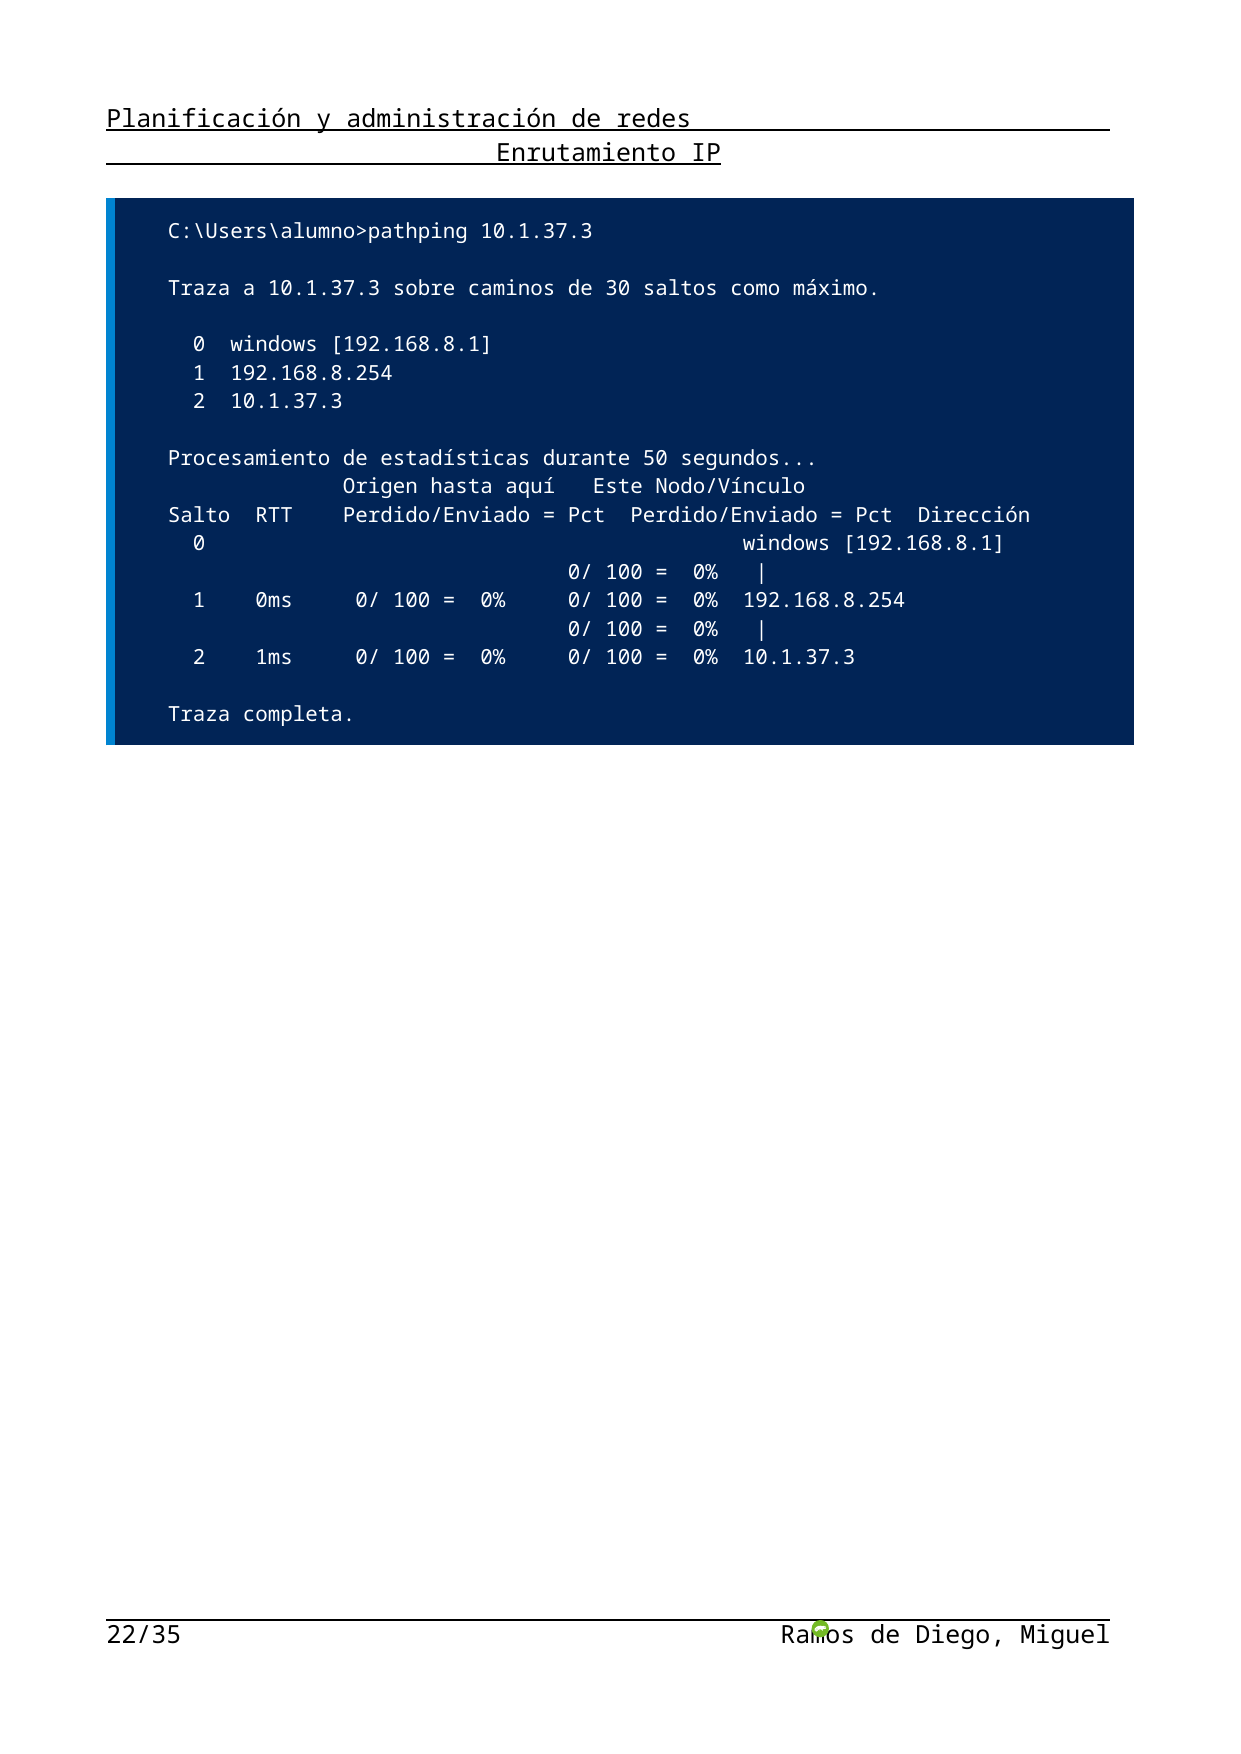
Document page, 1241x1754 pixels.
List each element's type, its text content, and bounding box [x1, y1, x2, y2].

text Traza completa. [115, 699, 1134, 745]
text Traza a 10.1.37.3 sobre caminos de 30 saltos como máximo. [115, 273, 1134, 301]
text C:\Users\alumno>pathping 10.1.37.3 [115, 198, 1134, 244]
text 1 192.168.8.254 [115, 358, 1134, 386]
text 0/ 100 = 0% | [115, 614, 1134, 642]
text 0 windows [192.168.8.1] [115, 329, 1134, 358]
text 0 windows [192.168.8.1] [115, 528, 1134, 557]
text 1 0ms 0/ 100 = 0% 0/ 100 = 0% 192.168.8.254 [115, 585, 1134, 614]
text 0/ 100 = 0% | [115, 557, 1134, 585]
text 2 1ms 0/ 100 = 0% 0/ 100 = 0% 10.1.37.3 [115, 642, 1134, 671]
text Origen hasta aquí Este Nodo/Vínculo [115, 472, 1134, 500]
text Salto RTT Perdido/Enviado = Pct Perdido/Enviado = Pct Dirección [115, 500, 1134, 528]
text 2 10.1.37.3 [115, 386, 1134, 415]
text Procesamiento de estadísticas durante 50 segundos... [115, 443, 1134, 472]
